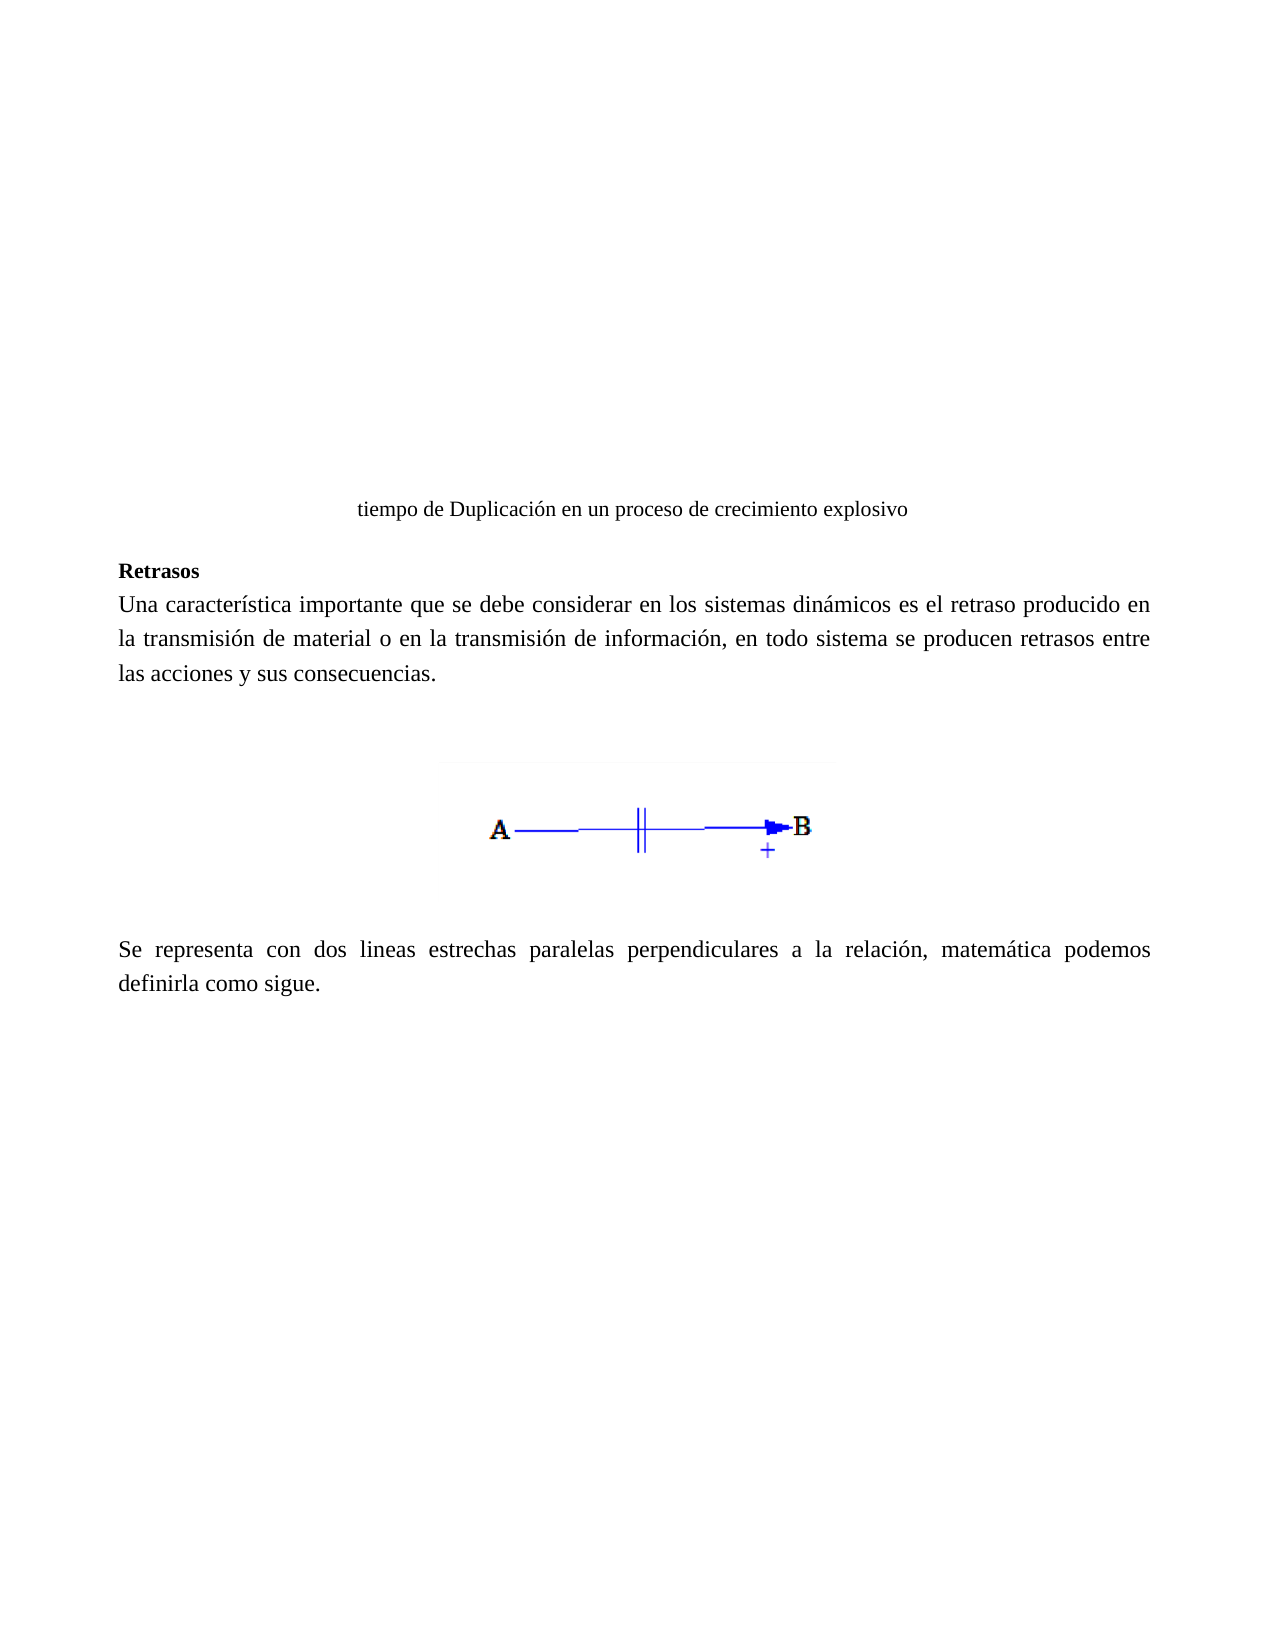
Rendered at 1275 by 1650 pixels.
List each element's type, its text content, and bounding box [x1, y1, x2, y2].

text tiempo de Duplicación en un proceso de crecimiento explosivo [118, 496, 1153, 521]
picture [438, 762, 837, 902]
text Se representa con dos lineas estrechas paralelas perpendiculares a la relación, matemática podemos definirla como sigue. [118, 935, 1153, 997]
text Retrasos [118, 558, 1153, 584]
text Una característica importante que se debe considerar en los sistemas dinámicos es el retraso producido en la transmisión de material o en la transmisión de información, en todo sistema se producen retrasos entre las acciones y sus consecuencias. [118, 590, 1153, 687]
